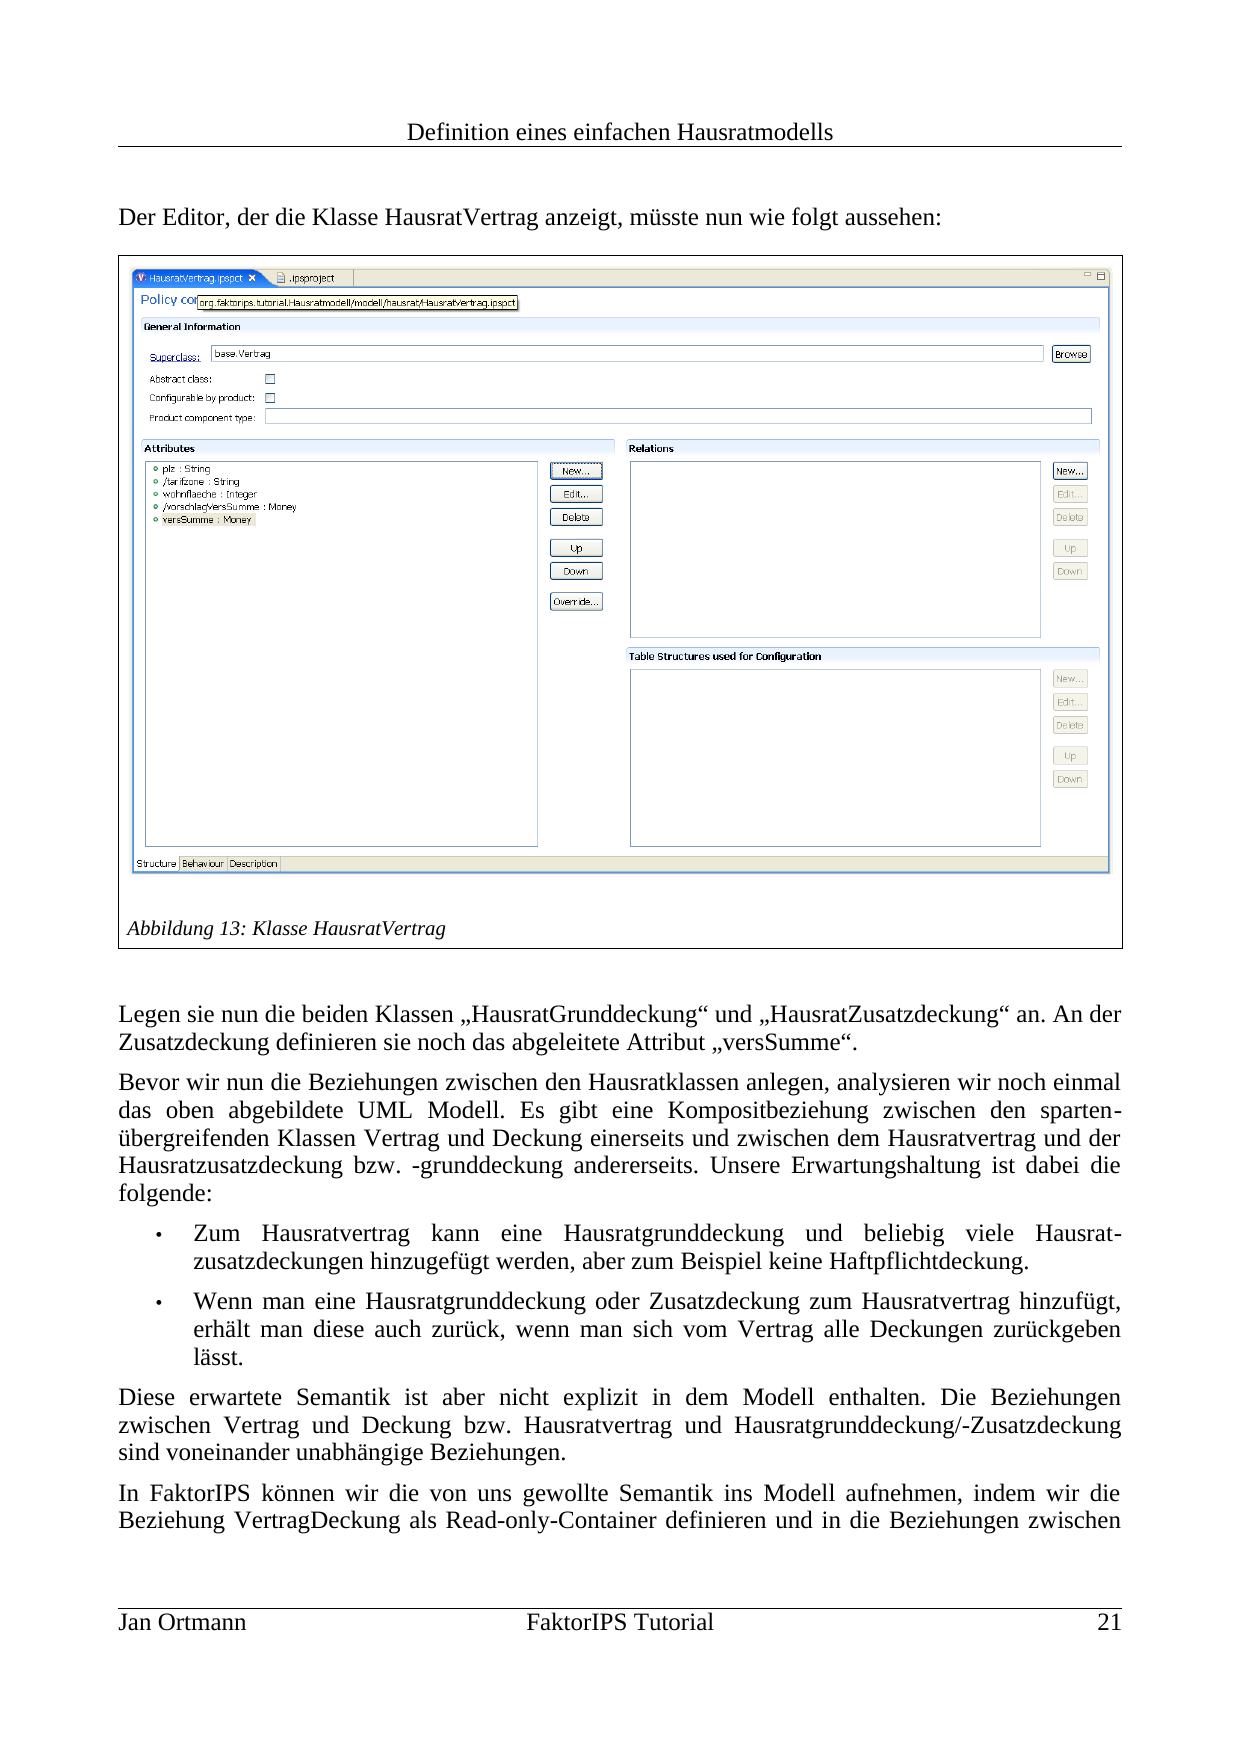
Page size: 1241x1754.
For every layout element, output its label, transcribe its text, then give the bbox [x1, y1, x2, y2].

list Zum Hausratvertrag kann eine Hausratgrunddeckung und beliebig viele Hausrat­zusatzdeckungen hinzugefügt werden, aber zum Beispiel keine Haftpflichtdeckung. [156, 1219, 1122, 1275]
text Diese erwartete Semantik ist aber nicht explizit in dem Modell enthalten. Die Beziehungen zwischen Vertrag und Deckung bzw. Hausratvertrag und Hausratgrunddeckung/-Zusatzdeckung sind voneinander unabhängige Beziehungen. [118, 1383, 1122, 1466]
picture [127, 264, 1113, 877]
text Legen sie nun die beiden Klassen „HausratGrunddeckung“ und „HausratZusatzdeckung“ an. An der Zusatzdeckung definieren sie noch das abgeleitete Attribut „versSumme“. [118, 1001, 1122, 1056]
list Wenn man eine Hausratgrunddeckung oder Zusatzdeckung zum Hausratvertrag hinzufügt, erhält man diese auch zurück, wenn man sich vom Vertrag alle Deckungen zurückgeben lässt. [156, 1287, 1122, 1371]
text Abbildung 13: Klasse HausratVertrag [127, 916, 1113, 939]
text Bevor wir nun die Beziehungen zwischen den Hausratklassen anlegen, analysieren wir noch einmal das oben abgebildete UML Modell. Es gibt eine Kompositbeziehung zwischen den sparten­übergreifenden Klassen Vertrag und Deckung einerseits und zwischen dem Hausratvertrag und der Hausratzusatzdeckung bzw. -grunddeckung andererseits. Unsere Erwartungshaltung ist dabei die folgende: [118, 1068, 1122, 1207]
text In FaktorIPS können wir die von uns gewollte Semantik ins Modell aufnehmen, indem wir die Beziehung Vertrag­Deckung als Read-only-Container definieren und in die Beziehungen zwischen [118, 1479, 1122, 1534]
text Der Editor, der die Klasse HausratVertrag anzeigt, müsste nun wie folgt aussehen: [118, 203, 1122, 231]
